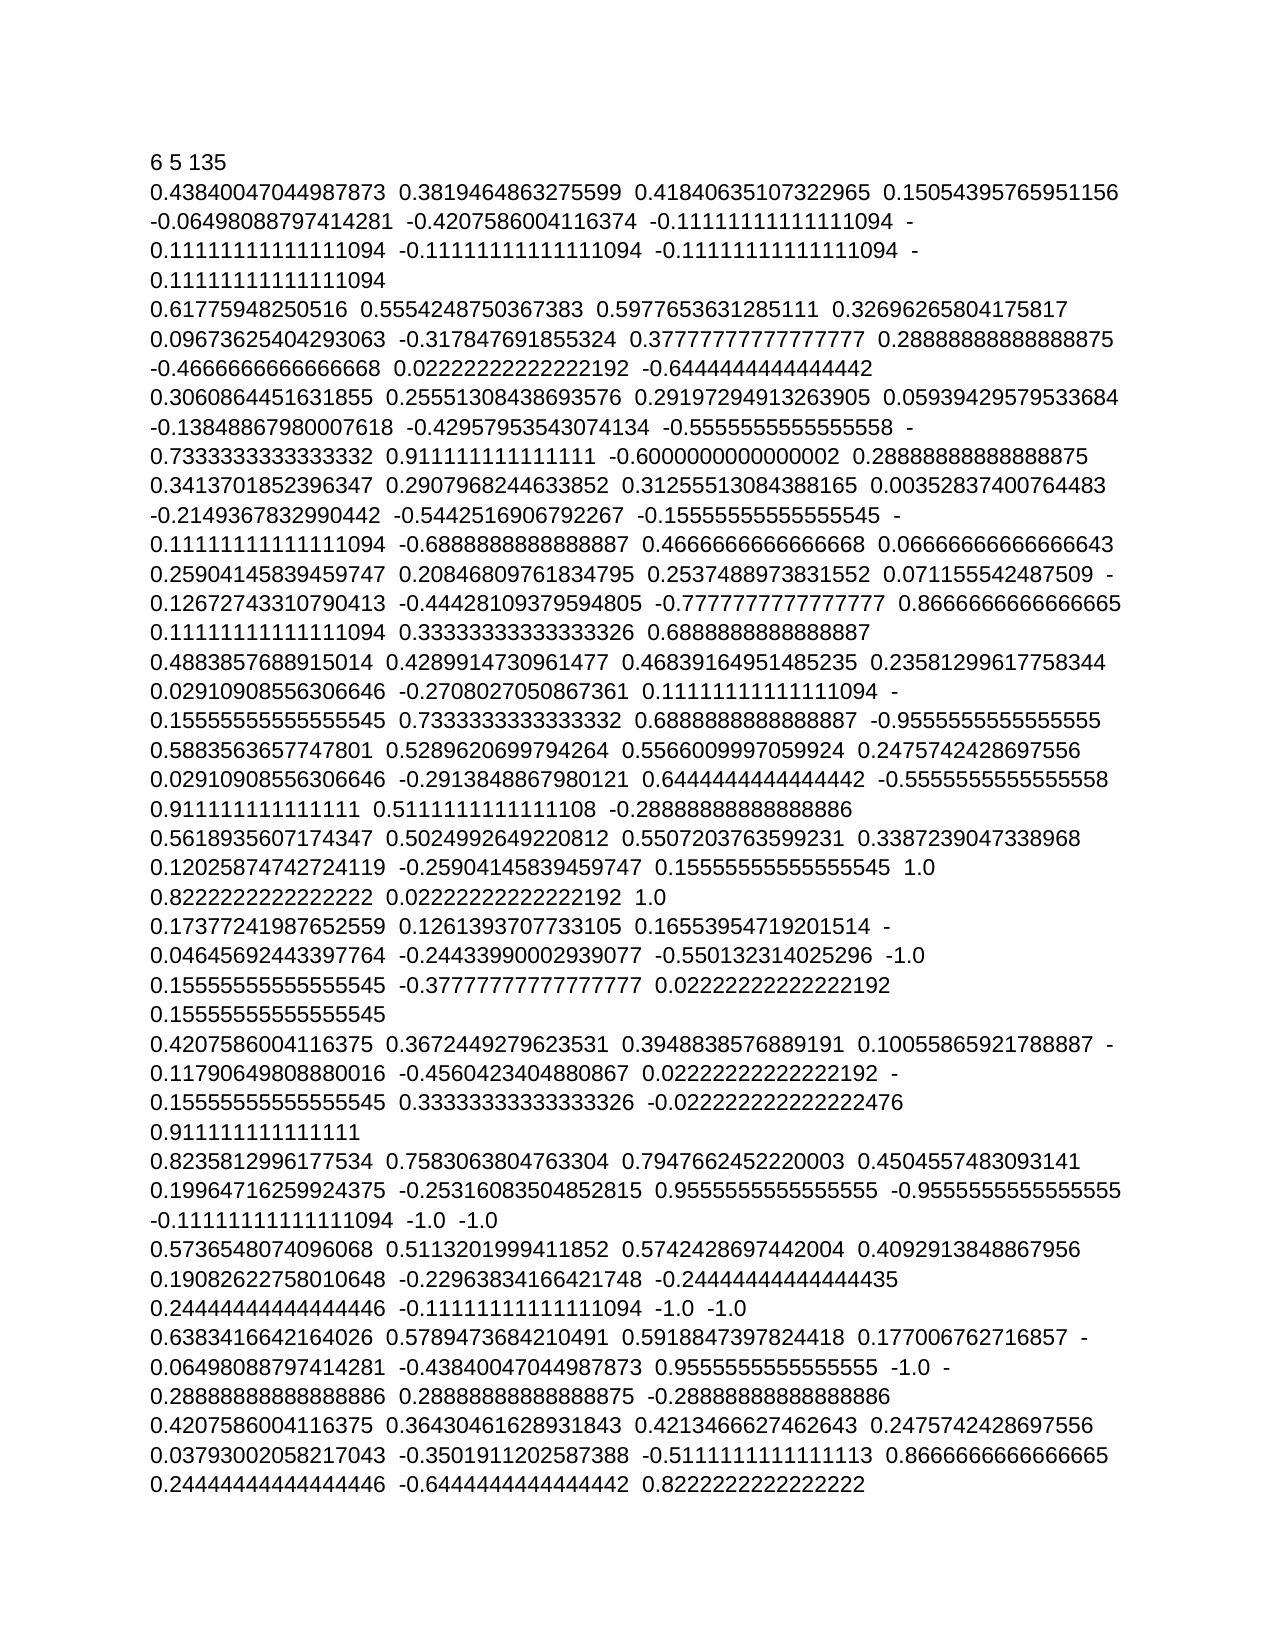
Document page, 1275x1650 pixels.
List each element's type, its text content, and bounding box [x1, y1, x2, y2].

text 0.5736548074096068 0.5113201999411852 0.5742428697442004 0.4092913848867956 0.19082622758010648 -0.22963834166421748 -0.24444444444444435 0.24444444444444446 -0.11111111111111094 -1.0 -1.0 [150, 1237, 1125, 1321]
text 0.43840047044987873 0.3819464863275599 0.41840635107322965 0.15054395765951156 -0.06498088797414281 -0.4207586004116374 -0.11111111111111094 -0.11111111111111094 -0.11111111111111094 -0.11111111111111094 -0.11111111111111094 [150, 179, 1125, 293]
text 0.5618935607174347 0.5024992649220812 0.5507203763599231 0.3387239047338968 0.12025874742724119 -0.25904145839459747 0.15555555555555545 1.0 0.8222222222222222 0.02222222222222192 1.0 [150, 826, 1125, 910]
text 0.4207586004116375 0.3672449279623531 0.3948838576889191 0.10055865921788887 -0.11790649808880016 -0.4560423404880867 0.02222222222222192 -0.15555555555555545 0.33333333333333326 -0.022222222222222476 0.911111111111111 [150, 1031, 1125, 1145]
text 0.5883563657747801 0.5289620699794264 0.5566009997059924 0.2475742428697556 0.02910908556306646 -0.2913848867980121 0.6444444444444442 -0.5555555555555558 0.911111111111111 0.5111111111111108 -0.28888888888888886 [150, 737, 1125, 822]
text 0.4207586004116375 0.36430461628931843 0.4213466627462643 0.2475742428697556 0.03793002058217043 -0.3501911202587388 -0.5111111111111113 0.8666666666666665 0.24444444444444446 -0.6444444444444442 0.8222222222222222 [150, 1413, 1125, 1497]
text 0.6383416642164026 0.5789473684210491 0.5918847397824418 0.177006762716857 -0.06498088797414281 -0.43840047044987873 0.9555555555555555 -1.0 -0.28888888888888886 0.28888888888888875 -0.28888888888888886 [150, 1325, 1125, 1409]
text 6 5 135 [150, 150, 1125, 176]
text 0.25904145839459747 0.20846809761834795 0.2537488973831552 0.071155542487509 -0.12672743310790413 -0.44428109379594805 -0.7777777777777777 0.8666666666666665 0.11111111111111094 0.33333333333333326 0.6888888888888887 [150, 561, 1125, 646]
text 0.3413701852396347 0.2907968244633852 0.31255513084388165 0.00352837400764483 -0.2149367832990442 -0.5442516906792267 -0.15555555555555545 -0.11111111111111094 -0.6888888888888887 0.4666666666666668 0.06666666666666643 [150, 473, 1125, 557]
text 0.61775948250516 0.5554248750367383 0.5977653631285111 0.32696265804175817 0.09673625404293063 -0.317847691855324 0.37777777777777777 0.28888888888888875 -0.4666666666666668 0.02222222222222192 -0.6444444444444442 [150, 297, 1125, 381]
text 0.4883857688915014 0.4289914730961477 0.46839164951485235 0.23581299617758344 0.02910908556306646 -0.2708027050867361 0.11111111111111094 -0.15555555555555545 0.7333333333333332 0.6888888888888887 -0.9555555555555555 [150, 649, 1125, 734]
text 0.17377241987652559 0.1261393707733105 0.16553954719201514 -0.04645692443397764 -0.24433990002939077 -0.550132314025296 -1.0 0.15555555555555545 -0.37777777777777777 0.02222222222222192 0.15555555555555545 [150, 914, 1125, 1027]
text 0.3060864451631855 0.25551308438693576 0.29197294913263905 0.05939429579533684 -0.13848867980007618 -0.42957953543074134 -0.5555555555555558 -0.7333333333333332 0.911111111111111 -0.6000000000000002 0.28888888888888875 [150, 385, 1125, 469]
text 0.8235812996177534 0.7583063804763304 0.7947662452220003 0.4504557483093141 0.19964716259924375 -0.25316083504852815 0.9555555555555555 -0.9555555555555555 -0.11111111111111094 -1.0 -1.0 [150, 1149, 1125, 1233]
